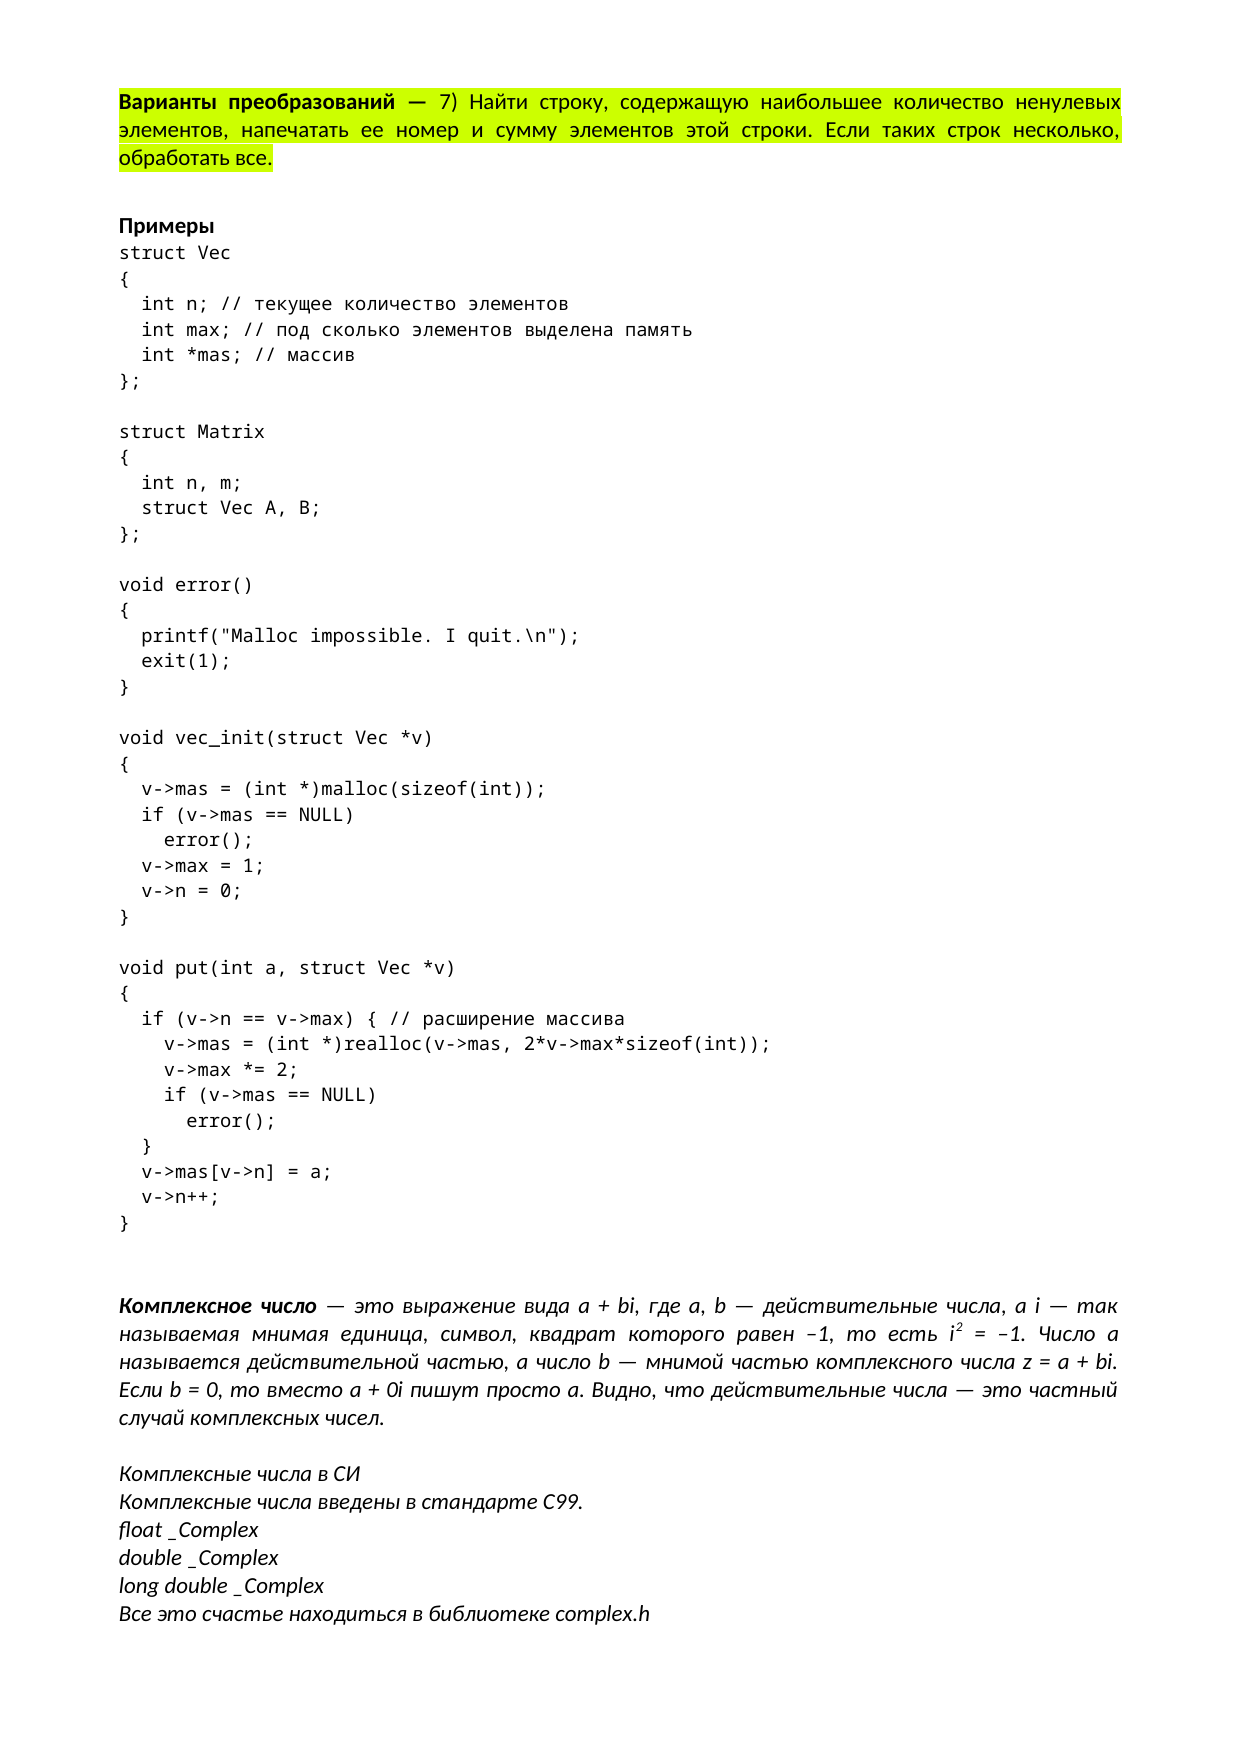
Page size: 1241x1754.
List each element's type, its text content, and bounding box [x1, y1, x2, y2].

text { [119, 265, 1121, 290]
text v->max *= 2; [119, 1056, 1121, 1082]
text int n; // текущее количество элементов [119, 290, 1121, 316]
text error(); [119, 826, 1121, 852]
text long double _Complex [119, 1571, 1121, 1599]
text exit(1); [119, 648, 1121, 673]
text int max; // под сколько элементов выделена память [119, 316, 1121, 341]
text } [119, 1209, 1121, 1235]
text v->mas[v->n] = a; [119, 1158, 1121, 1184]
text v->n++; [119, 1184, 1121, 1209]
text if (v->mas == NULL) [119, 1082, 1121, 1107]
text void vec_init(struct Vec *v) [119, 724, 1121, 750]
subtitle Варианты преобразований — 7) Найти строку, содержащую наибольшее количество ненулевых элементов, напечатать ее номер и сумму элементов этой строки. Если таких строк несколько, обработать все. [119, 87, 1121, 172]
text }; [119, 367, 1121, 392]
text { [119, 750, 1121, 775]
text struct Vec [119, 239, 1121, 265]
text if (v->n == v->max) { // расширение массива [119, 1005, 1121, 1031]
text } [119, 1133, 1121, 1158]
text printf("Malloc impossible. I quit.\n"); [119, 622, 1121, 648]
text error(); [119, 1107, 1121, 1133]
text { [119, 597, 1121, 622]
text v->mas = (int *)malloc(sizeof(int)); [119, 775, 1121, 801]
text v->mas = (int *)realloc(v->mas, 2*v->max*sizeof(int)); [119, 1031, 1121, 1056]
text } [119, 673, 1121, 699]
text void put(int a, struct Vec *v) [119, 954, 1121, 979]
text int n, m; [119, 469, 1121, 494]
text Комплексное число — это выражение вида a + bi, где a, b — действительные числа, а i — так называемая мнимая единица, символ, квадрат которого равен –1, то есть i2 = –1. Число a называется действительной частью, а число b — мнимой частью комплексного числа z = a + bi. Если b = 0, то вместо a + 0i пишут просто a. Видно, что действительные числа — это частный случай комплексных чисел. [119, 1291, 1121, 1431]
text }; [119, 520, 1121, 546]
subtitle Примеры [119, 211, 1121, 239]
text struct Vec A, B; [119, 494, 1121, 520]
text Все это счастье находиться в библиотеке complex.h [119, 1599, 1121, 1627]
text Комплексные числа введены в стандарте C99. [119, 1487, 1121, 1515]
text } [119, 903, 1121, 928]
text v->max = 1; [119, 852, 1121, 877]
text float _Complex [119, 1515, 1121, 1543]
text void error() [119, 571, 1121, 597]
text Комплексные числа в СИ [119, 1459, 1121, 1487]
text { [119, 979, 1121, 1005]
text int *mas; // массив [119, 341, 1121, 367]
text v->n = 0; [119, 877, 1121, 903]
text { [119, 443, 1121, 469]
text double _Complex [119, 1543, 1121, 1571]
text if (v->mas == NULL) [119, 801, 1121, 826]
text struct Matrix [119, 418, 1121, 443]
